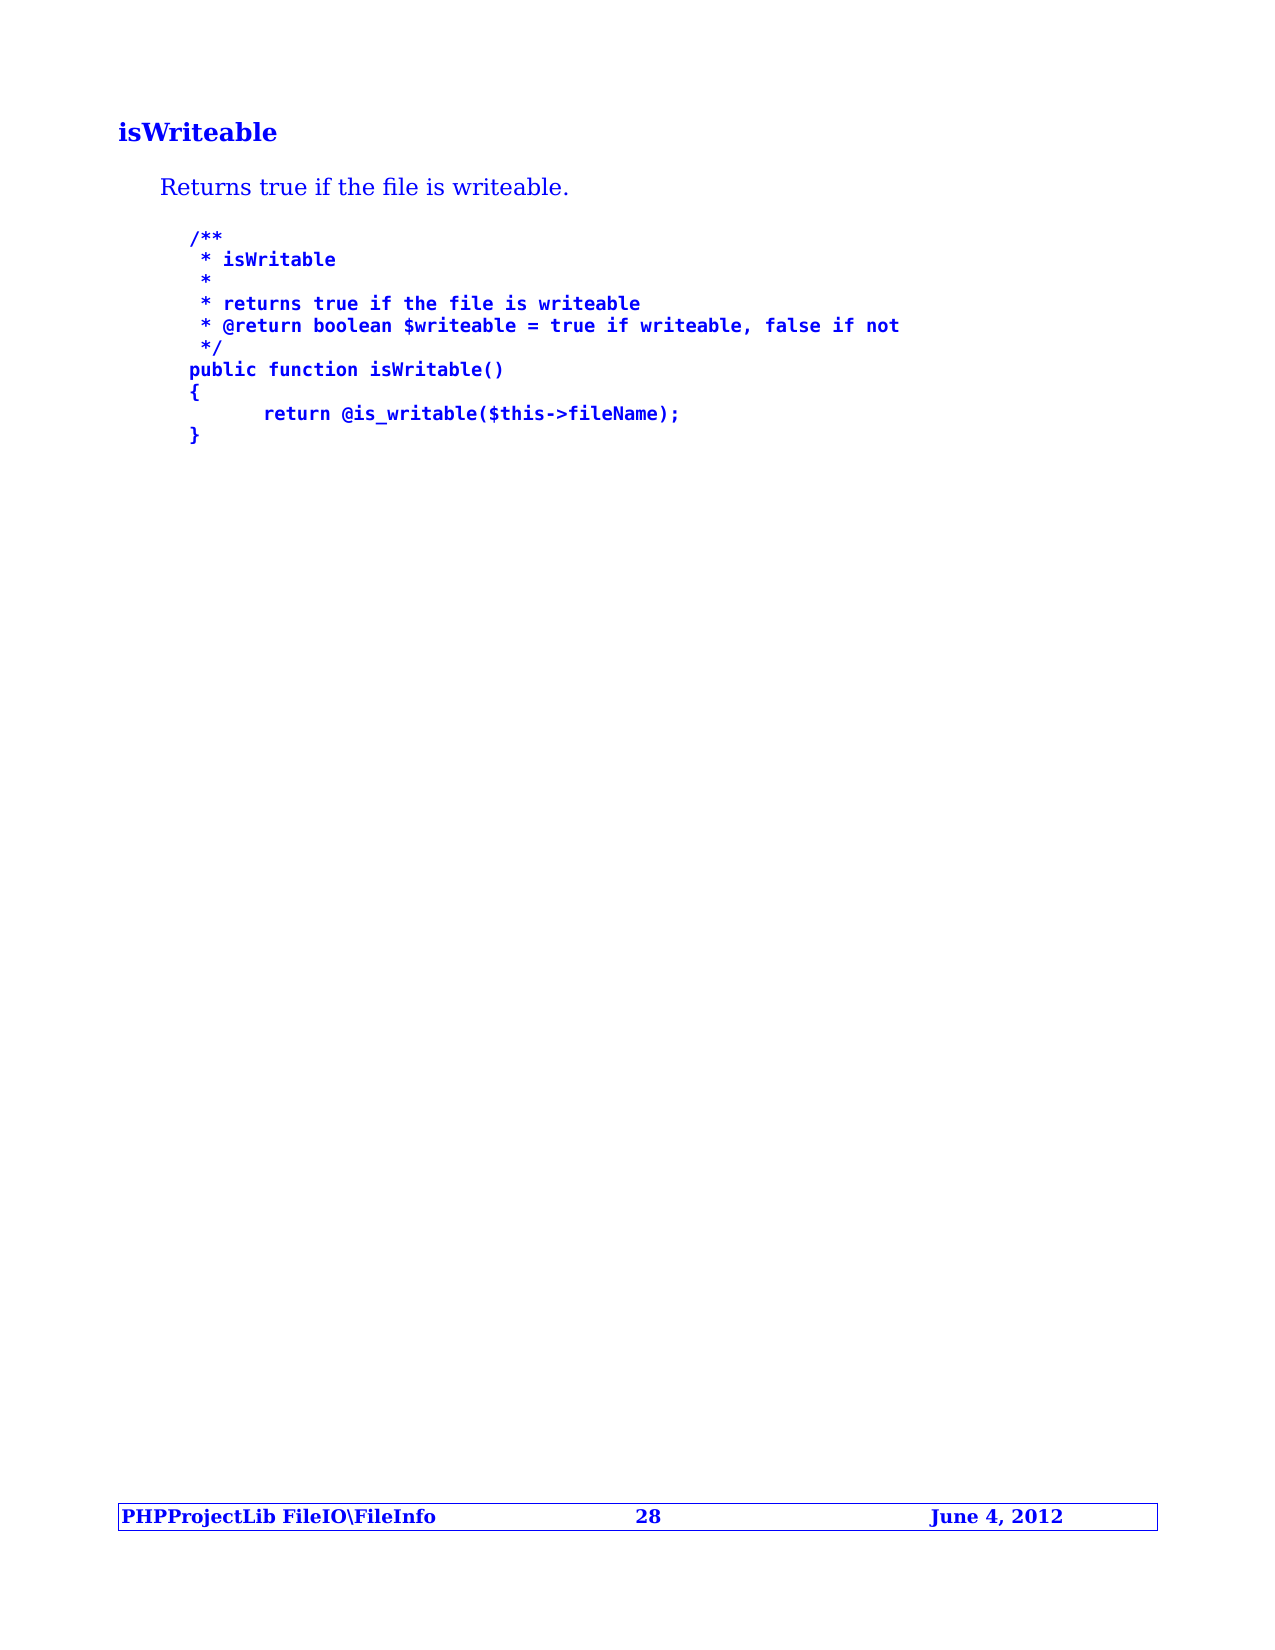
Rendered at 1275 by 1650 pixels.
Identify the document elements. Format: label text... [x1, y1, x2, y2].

list } [189, 424, 1157, 446]
list public function isWritable() [189, 359, 1157, 381]
list /** [189, 227, 1157, 249]
list return @is_writable($this->fileName); [189, 402, 1157, 424]
list * returns true if the file is writeable [189, 293, 1157, 315]
text Returns true if the file is writeable. [159, 174, 1157, 201]
list * [189, 271, 1157, 293]
title isWriteable [118, 118, 1157, 147]
list */ [189, 337, 1157, 359]
list * @return boolean $writeable = true if writeable, false if not [189, 315, 1157, 337]
list { [189, 381, 1157, 402]
list * isWritable [189, 249, 1157, 271]
